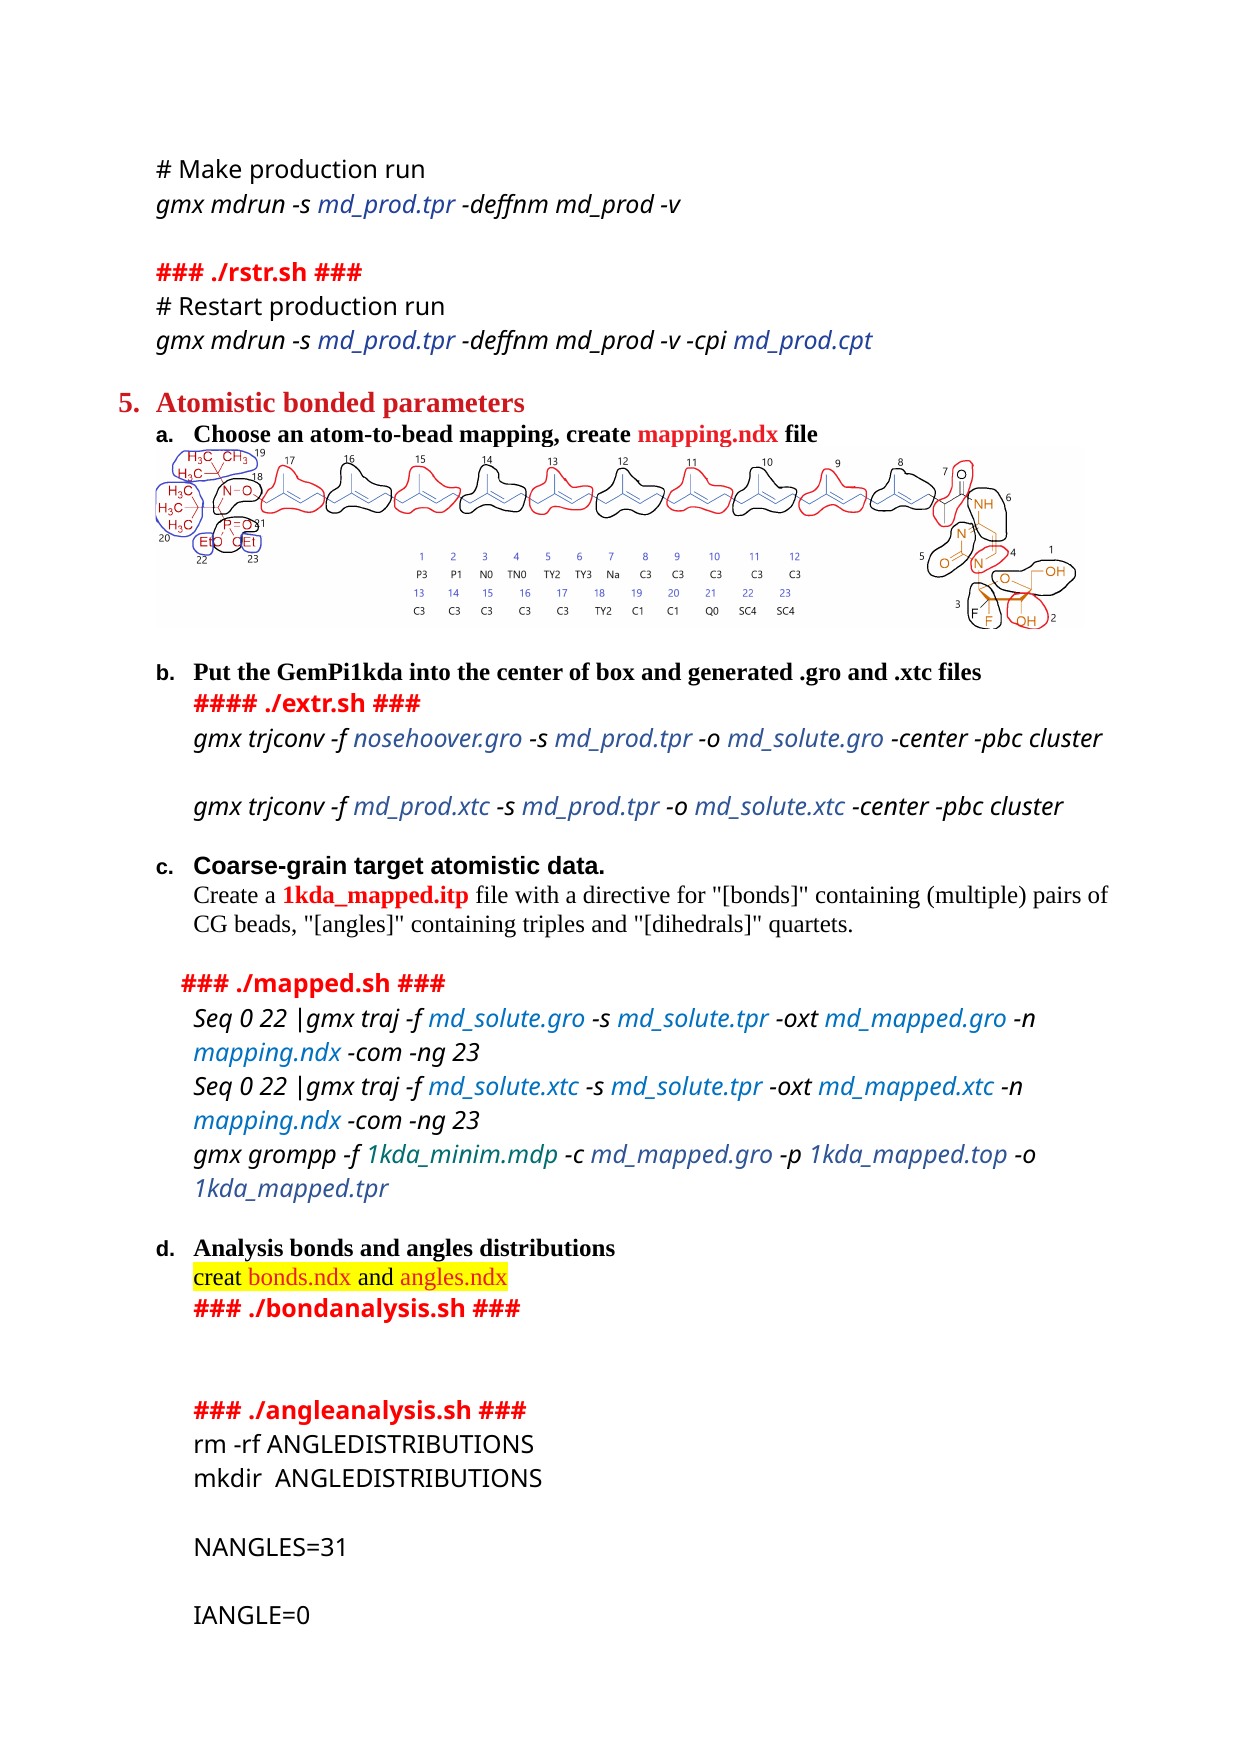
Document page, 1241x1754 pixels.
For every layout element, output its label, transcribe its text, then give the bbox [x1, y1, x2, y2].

list Atomistic bonded parameters [118, 385, 1122, 419]
list Put the GemPi1kda into the center of box and generated .gro and .xtc files [156, 657, 1122, 686]
text gmx grompp -f 1kda_minim.mdp -c md_mapped.gro -p 1kda_mapped.top -o 1kda_mapped.tpr [193, 1136, 1122, 1204]
text Create a 1kda_mapped.itp file with a directive for "[bonds]" containing (multiple) pairs of CG beads, "[angles]" containing triples and "[dihedrals]" quartets. [193, 880, 1122, 937]
list Choose an atom-to-bead mapping, create mapping.ndx file [156, 419, 1122, 448]
text mkdir ANGLEDISTRIBUTIONS [193, 1461, 1122, 1495]
picture [155, 447, 1085, 629]
list Coarse-grain target atomistic data. [156, 851, 1122, 880]
text # Make production run [156, 152, 1122, 186]
text NANGLES=31 [193, 1529, 1122, 1563]
text rm -rf ANGLEDISTRIBUTIONS [193, 1427, 1122, 1461]
text Seq 0 22 ∣gmx traj -f md_solute.gro -s md_solute.tpr -oxt md_mapped.gro -n mapping.ndx -com -ng 23 [193, 1000, 1122, 1068]
text IANGLE=0 [193, 1597, 1122, 1631]
text ### ./mapped.sh ### [118, 966, 1122, 1000]
text gmx trjconv -f md_prod.xtc -s md_prod.tpr -o md_solute.xtc -center -pbc cluster [193, 788, 1122, 822]
text #### ./extr.sh ### [193, 686, 1122, 720]
list Analysis bonds and angles distributions [156, 1233, 1122, 1262]
text ### ./bondanalysis.sh ### [193, 1291, 1122, 1325]
text gmx mdrun -s md_prod.tpr -deffnm md_prod -v [156, 186, 1122, 220]
text gmx trjconv -f nosehoover.gro -s md_prod.tpr -o md_solute.gro -center -pbc cluster [193, 720, 1122, 754]
text ### ./angleanalysis.sh ### [193, 1393, 1122, 1427]
text # Restart production run [156, 288, 1122, 322]
text Seq 0 22 ∣gmx traj -f md_solute.xtc -s md_solute.tpr -oxt md_mapped.xtc -n mapping.ndx -com -ng 23 [193, 1068, 1122, 1136]
text ### ./rstr.sh ### [156, 254, 1122, 288]
text gmx mdrun -s md_prod.tpr -deffnm md_prod -v -cpi md_prod.cpt [156, 322, 1122, 357]
text creat bonds.ndx and angles.ndx [193, 1262, 1122, 1291]
